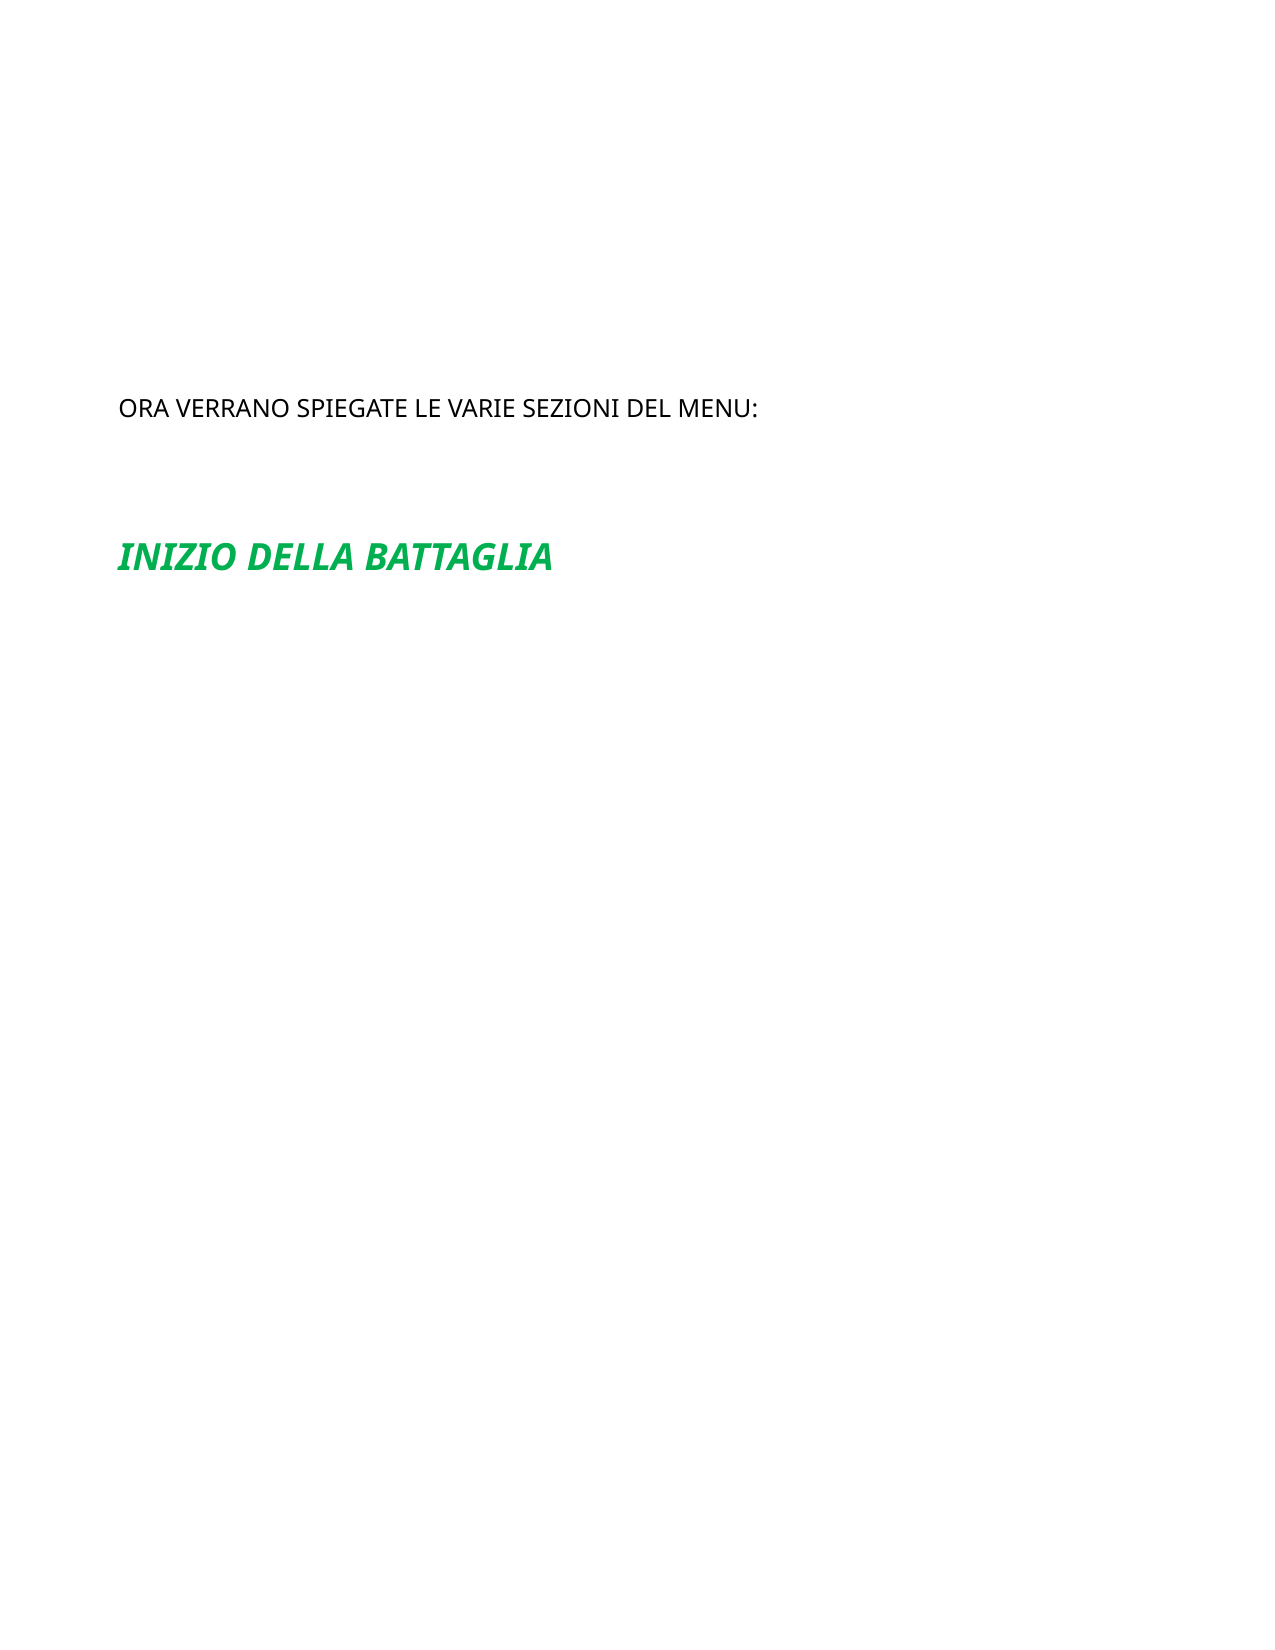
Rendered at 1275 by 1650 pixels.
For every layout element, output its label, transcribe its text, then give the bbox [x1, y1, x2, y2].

subtitle INIZIO DELLA BATTAGLIA [118, 530, 1157, 581]
text ORA VERRANO SPIEGATE LE VARIE SEZIONI DEL MENU: [118, 391, 1157, 425]
